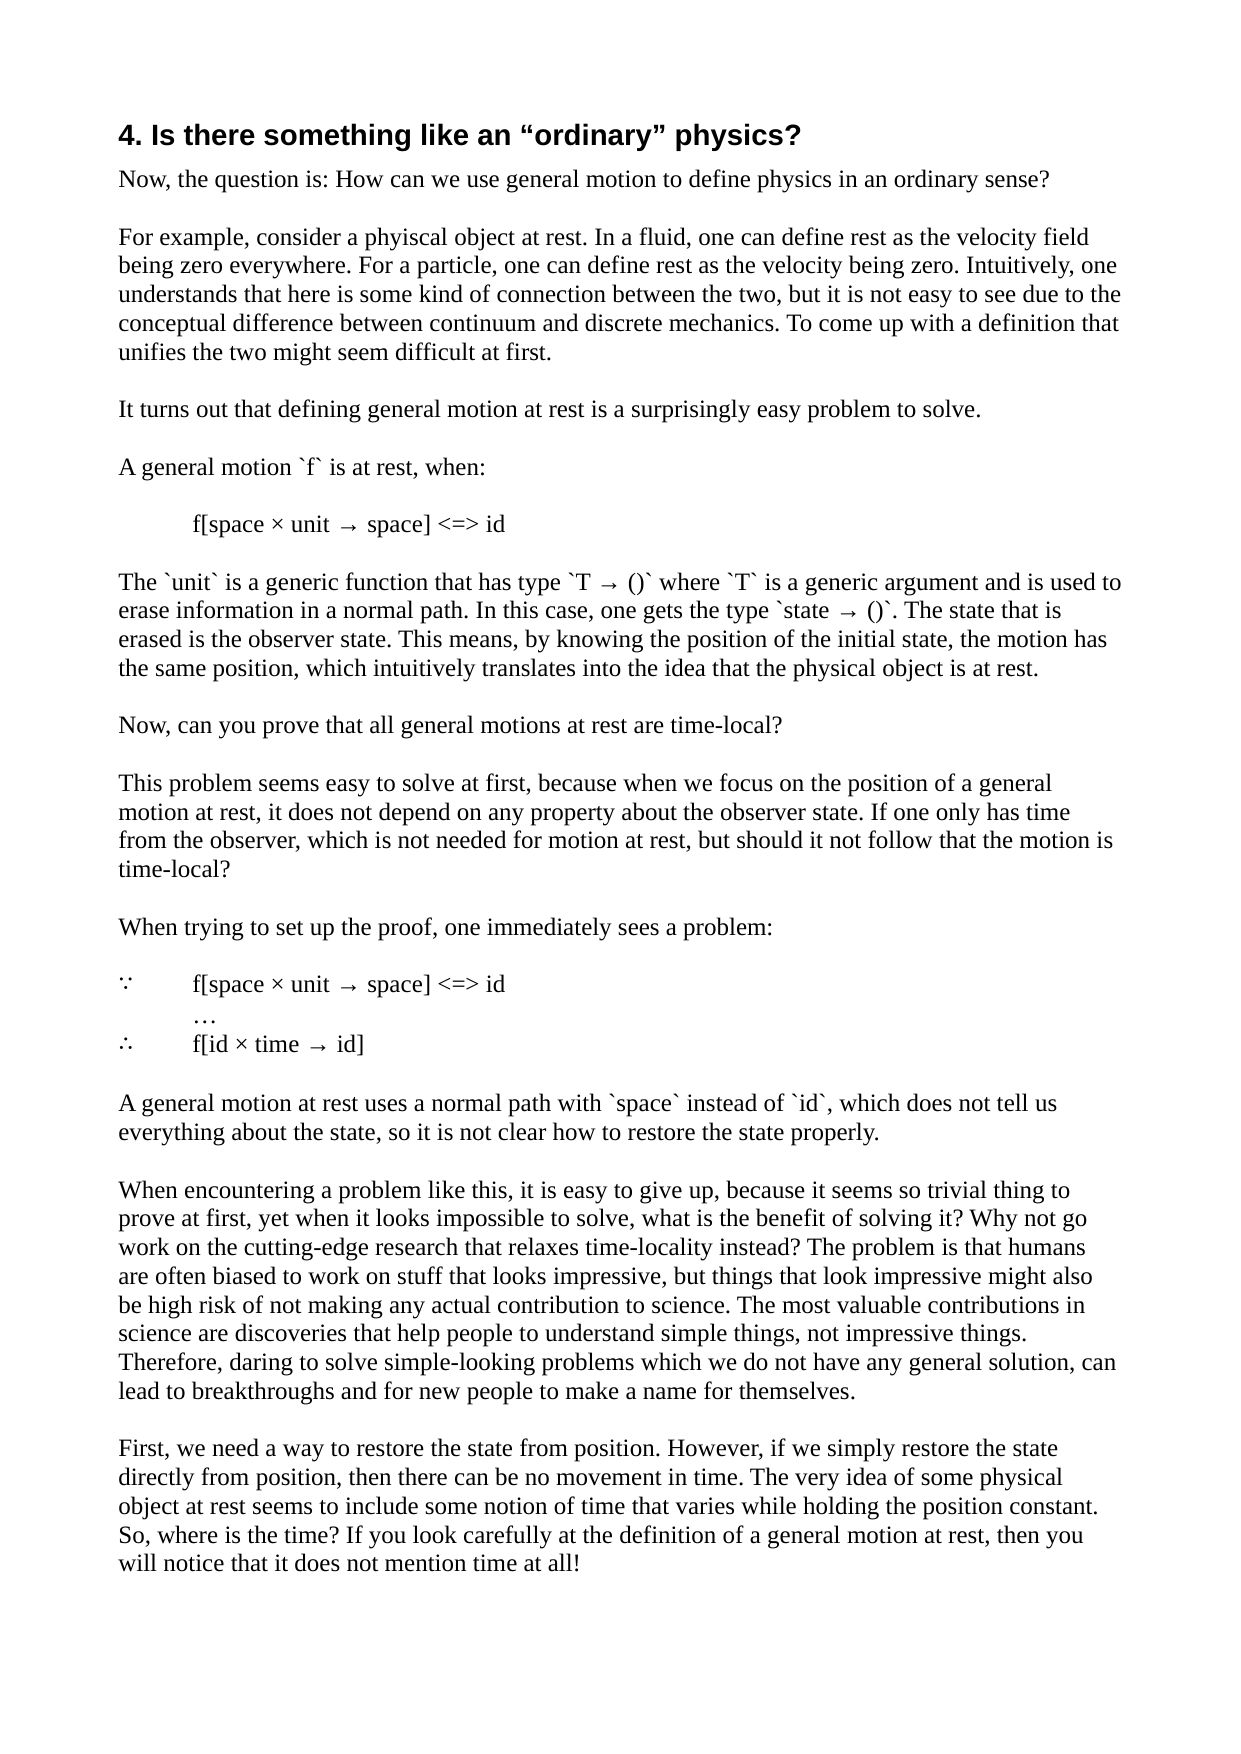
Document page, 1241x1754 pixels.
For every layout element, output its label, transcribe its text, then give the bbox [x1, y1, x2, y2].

text First, we need a way to restore the state from position. However, if we simply restore the state directly from position, then there can be no movement in time. The very idea of some physical object at rest seems to include some notion of time that varies while holding the position constant. So, where is the time? If you look carefully at the definition of a general motion at rest, then you will notice that it does not mention time at all! [118, 1433, 1122, 1577]
text ∵ f[space × unit → space] <=> id … ∴ f[id × time → id] [118, 969, 1122, 1060]
subtitle 4. Is there something like an “ordinary” physics? [118, 118, 1122, 152]
text A general motion `f` is at rest, when: [118, 452, 1122, 481]
text For example, consider a phyiscal object at rest. In a fluid, one can define rest as the velocity field being zero everywhere. For a particle, one can define rest as the velocity being zero. Intuitively, one understands that here is some kind of connection between the two, but it is not easy to see due to the conceptual difference between continuum and discrete mechanics. To come up with a definition that unifies the two might seem difficult at first. [118, 222, 1122, 366]
text This problem seems easy to solve at first, because when we focus on the position of a general motion at rest, it does not depend on any property about the observer state. If one only has time from the observer, which is not needed for motion at rest, but should it not follow that the motion is time-local? [118, 768, 1122, 883]
text A general motion at rest uses a normal path with `space` instead of `id`, which does not tell us everything about the state, so it is not clear how to restore the state properly. [118, 1088, 1122, 1146]
text When encountering a problem like this, it is easy to give up, because it seems so trivial thing to prove at first, yet when it looks impossible to solve, what is the benefit of solving it? Why not go work on the cutting-edge research that relaxes time-locality instead? The problem is that humans are often biased to work on stuff that looks impressive, but things that look impressive might also be high risk of not making any actual contribution to science. The most valuable contributions in science are discoveries that help people to understand simple things, not impressive things. Therefore, daring to solve simple-looking problems which we do not have any general solution, can lead to breakthroughs and for new people to make a name for themselves. [118, 1175, 1122, 1405]
text Now, the question is: How can we use general motion to define physics in an ordinary sense? [118, 164, 1122, 193]
text f[space × unit → space] <=> id [118, 509, 1122, 538]
text The `unit` is a generic function that has type `T → ()` where `T` is a generic argument and is used to erase information in a normal path. In this case, one gets the type `state → ()`. The state that is erased is the observer state. This means, by knowing the position of the initial state, the motion has the same position, which intuitively translates into the idea that the physical object is at rest. [118, 567, 1122, 682]
text When trying to set up the proof, one immediately sees a problem: [118, 912, 1122, 941]
text It turns out that defining general motion at rest is a surprisingly easy problem to solve. [118, 394, 1122, 423]
text Now, can you prove that all general motions at rest are time-local? [118, 711, 1122, 739]
